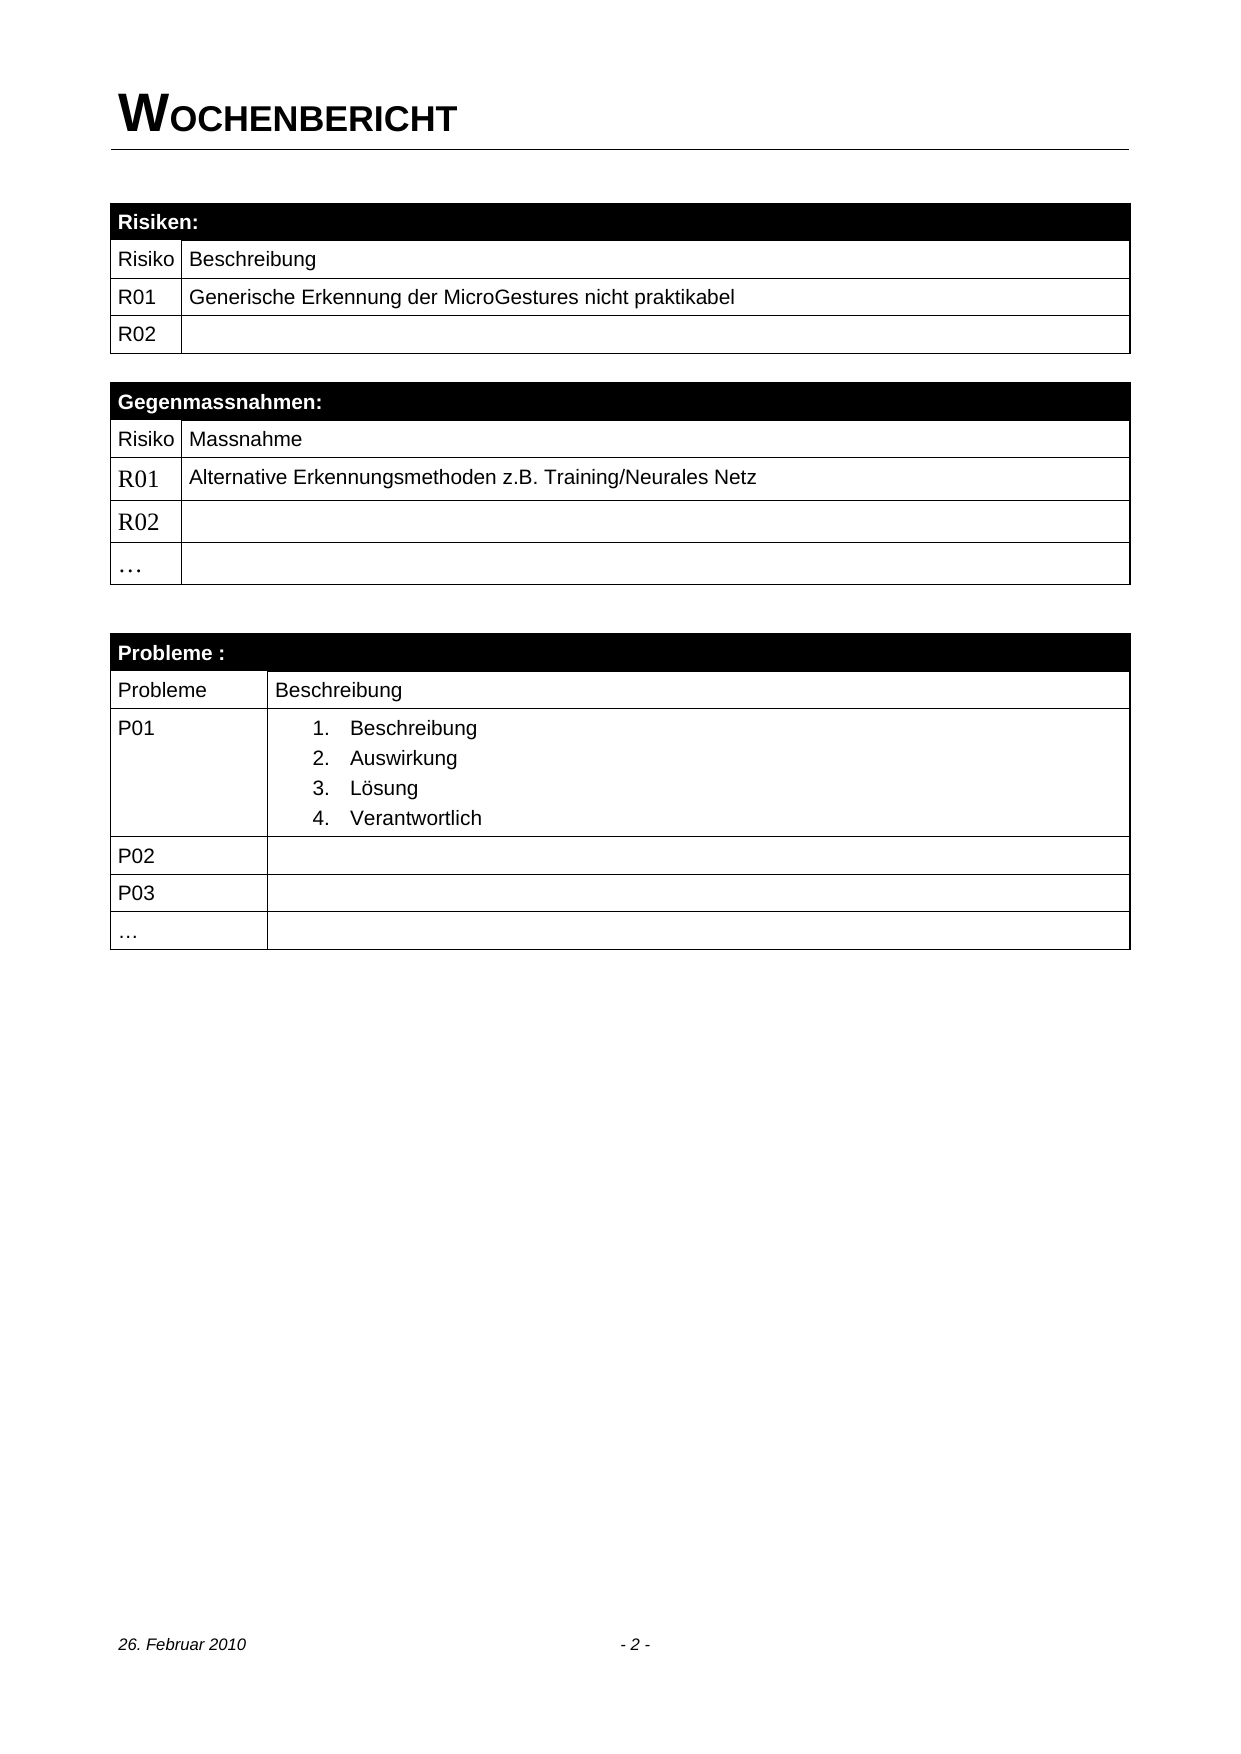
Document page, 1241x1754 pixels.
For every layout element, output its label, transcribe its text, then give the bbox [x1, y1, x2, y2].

table_cell [268, 912, 1129, 949]
table_cell [268, 837, 1129, 874]
table_cell [182, 543, 1129, 584]
table_header Risiken: [111, 204, 1129, 240]
table_cell … [111, 543, 181, 584]
table_cell Probleme [111, 671, 267, 708]
table_cell R02 [111, 316, 181, 352]
table_cell [182, 316, 1129, 352]
table_header Probleme : [111, 634, 1129, 671]
table_header Gegenmassnahmen: [111, 383, 1129, 420]
table_cell Risiko [111, 420, 181, 457]
table_cell R01 [111, 458, 181, 499]
table_cell P03 [111, 875, 267, 911]
table_cell Generische Erkennung der MicroGestures nicht praktikabel [182, 279, 1129, 315]
table_cell P02 [111, 837, 267, 874]
table_cell Beschreibung [268, 672, 1129, 708]
table_cell Alternative Erkennungsmethoden z.B. Training/Neurales Netz [182, 458, 1129, 499]
table_cell [182, 501, 1129, 542]
table_cell Massnahme [182, 421, 1129, 457]
table_cell Risiko [111, 240, 181, 277]
table_cell Beschreibung Auswirkung Lösung Verantwortlich [268, 709, 1129, 836]
table_cell R02 [111, 501, 181, 542]
table_cell Beschreibung [182, 241, 1129, 277]
table_cell [268, 875, 1129, 911]
table_cell … [111, 912, 267, 949]
table_cell P01 [111, 709, 267, 836]
table_cell R01 [111, 279, 181, 315]
